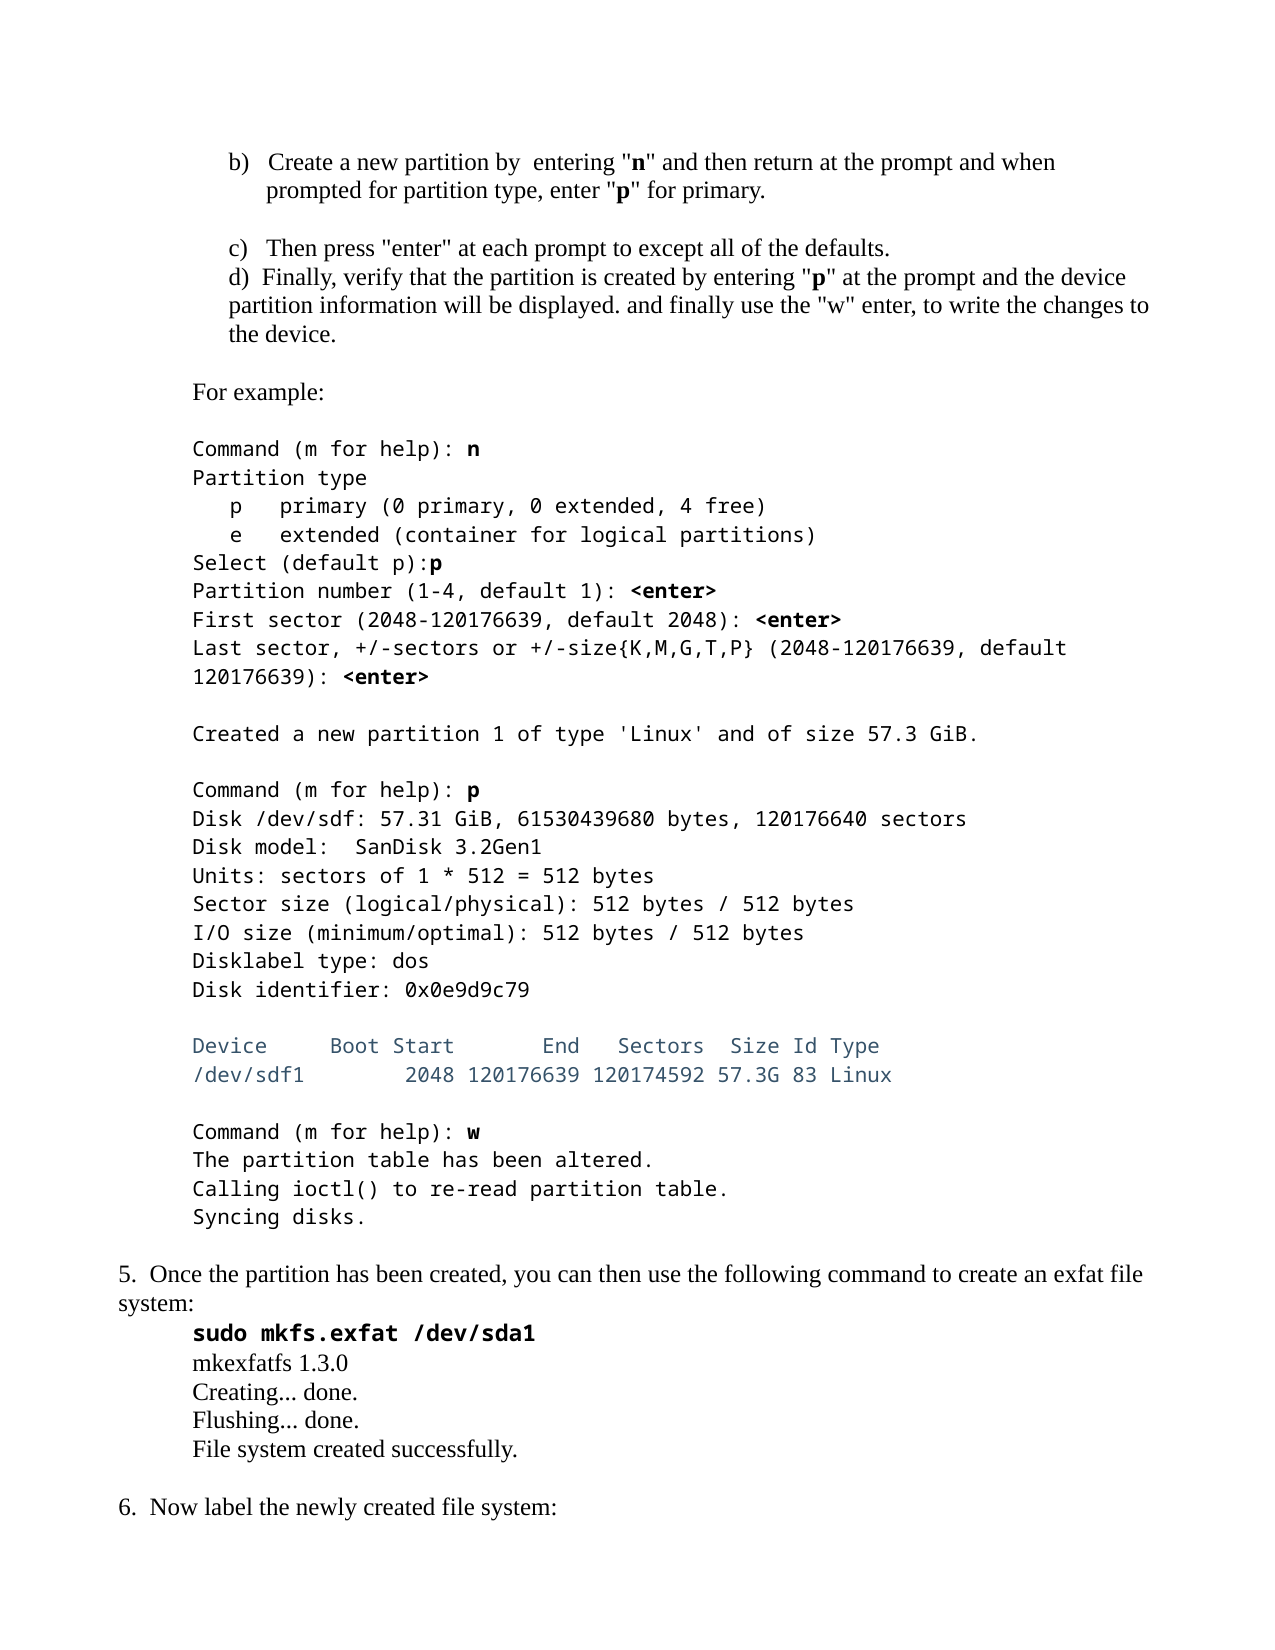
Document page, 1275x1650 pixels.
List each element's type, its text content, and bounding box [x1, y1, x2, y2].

text Disklabel type: dos [192, 946, 1157, 975]
text Creating... done. [192, 1377, 1157, 1405]
text The partition table has been altered. [192, 1145, 1157, 1174]
text Disk identifier: 0x0e9d9c79 [192, 975, 1157, 1003]
text sudo mkfs.exfat /dev/sda1 [192, 1317, 1157, 1348]
text mkexfatfs 1.3.0 [192, 1348, 1157, 1377]
text First sector (2048-120176639, default 2048): <enter> [192, 605, 1157, 633]
text Units: sectors of 1 * 512 = 512 bytes [192, 861, 1157, 889]
text Partition number (1-4, default 1): <enter> [192, 577, 1157, 605]
text Calling ioctl() to re-read partition table. [192, 1174, 1157, 1202]
text Command (m for help): n [192, 434, 1157, 463]
text e extended (container for logical partitions) [192, 520, 1157, 548]
text p primary (0 primary, 0 extended, 4 free) [192, 491, 1157, 520]
text 5. Once the partition has been created, you can then use the following command to create an exfat file system: [118, 1259, 1157, 1317]
text Created a new partition 1 of type 'Linux' and of size 57.3 GiB. [192, 719, 1157, 747]
text Command (m for help): p [192, 776, 1157, 804]
text Disk model: SanDisk 3.2Gen1 [192, 832, 1157, 861]
text b) Create a new partition by entering "n" and then return at the prompt and when prompted for partition type, enter "p" for primary. [228, 147, 1157, 204]
text Disk /dev/sdf: 57.31 GiB, 61530439680 bytes, 120176640 sectors [192, 804, 1157, 832]
text Sector size (logical/physical): 512 bytes / 512 bytes [192, 889, 1157, 918]
text Command (m for help): w [192, 1117, 1157, 1145]
text For example: [192, 377, 1157, 406]
text Partition type [192, 463, 1157, 491]
text d) Finally, verify that the partition is created by entering "p" at the prompt and the device partition information will be displayed. and finally use the "w" enter, to write the changes to the device. [154, 262, 1157, 348]
text File system created successfully. [192, 1434, 1157, 1463]
text Syncing disks. [192, 1202, 1157, 1231]
text Last sector, +/-sectors or +/-size{K,M,G,T,P} (2048-120176639, default 120176639): <enter> [192, 633, 1157, 690]
text Device Boot Start End Sectors Size Id Type [192, 1032, 1157, 1060]
text /dev/sdf1 2048 120176639 120174592 57.3G 83 Linux [192, 1060, 1157, 1088]
text I/O size (minimum/optimal): 512 bytes / 512 bytes [192, 918, 1157, 946]
text c) Then press "enter" at each prompt to except all of the defaults. [154, 233, 1157, 262]
text 6. Now label the newly created file system: [118, 1492, 1157, 1520]
text Select (default p):p [192, 548, 1157, 577]
text Flushing... done. [192, 1405, 1157, 1434]
